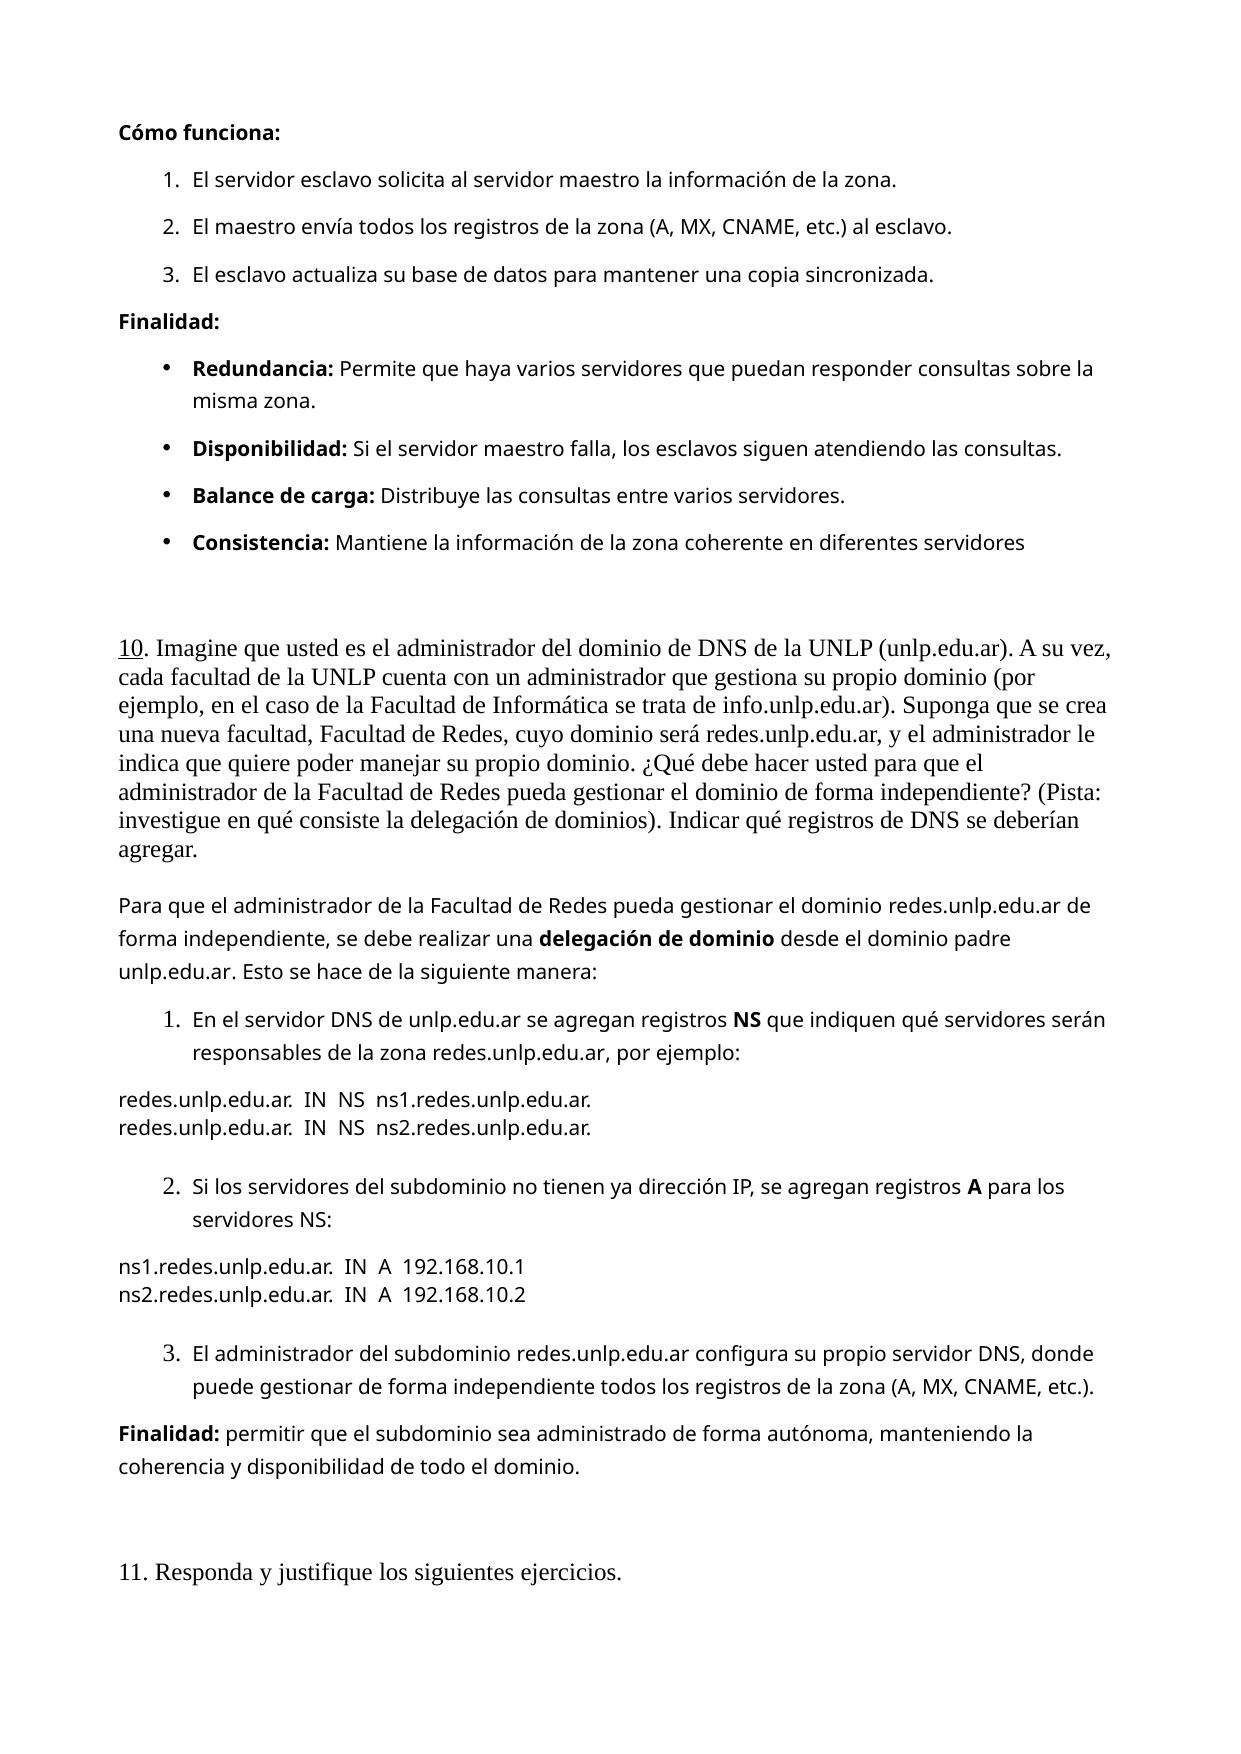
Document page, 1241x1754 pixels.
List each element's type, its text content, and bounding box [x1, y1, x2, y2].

list El servidor esclavo solicita al servidor maestro la información de la zona. [162, 165, 1122, 194]
list Disponibilidad: Si el servidor maestro falla, los esclavos siguen atendiendo las consultas. [162, 434, 1122, 462]
text Cómo funciona: [118, 118, 1122, 147]
text 11. Responda y justifique los siguientes ejercicios. [118, 1557, 1122, 1585]
list El maestro envía todos los registros de la zona (A, MX, CNAME, etc.) al esclavo. [162, 212, 1122, 241]
list Consistencia: Mantiene la información de la zona coherente en diferentes servidores [162, 528, 1122, 557]
list Redundancia: Permite que haya varios servidores que puedan responder consultas sobre la misma zona. [162, 354, 1122, 415]
list Balance de carga: Distribuye las consultas entre varios servidores. [162, 481, 1122, 509]
list El administrador del subdominio redes.unlp.edu.ar configura su propio servidor DNS, donde puede gestionar de forma independiente todos los registros de la zona (A, MX, CNAME, etc.). [162, 1338, 1122, 1401]
text redes.unlp.edu.ar. IN NS ns2.redes.unlp.edu.ar. [118, 1113, 1122, 1142]
text Finalidad: [118, 307, 1122, 335]
list El esclavo actualiza su base de datos para mantener una copia sincronizada. [162, 260, 1122, 288]
text Para que el administrador de la Facultad de Redes pueda gestionar el dominio redes.unlp.edu.ar de forma independiente, se debe realizar una delegación de dominio desde el dominio padre unlp.edu.ar. Esto se hace de la siguiente manera: [118, 892, 1122, 985]
text redes.unlp.edu.ar. IN NS ns1.redes.unlp.edu.ar. [118, 1085, 1122, 1113]
text ns1.redes.unlp.edu.ar. IN A 192.168.10.1 [118, 1252, 1122, 1281]
text ns2.redes.unlp.edu.ar. IN A 192.168.10.2 [118, 1281, 1122, 1309]
list En el servidor DNS de unlp.edu.ar se agregan registros NS que indiquen qué servidores serán responsables de la zona redes.unlp.edu.ar, por ejemplo: [162, 1004, 1122, 1066]
text Finalidad: permitir que el subdominio sea administrado de forma autónoma, manteniendo la coherencia y disponibilidad de todo el dominio. [118, 1419, 1122, 1480]
text 10. Imagine que usted es el administrador del dominio de DNS de la UNLP (unlp.edu.ar). A su vez, cada facultad de la UNLP cuenta con un administrador que gestiona su propio dominio (por ejemplo, en el caso de la Facultad de Informática se trata de info.unlp.edu.ar). Suponga que se crea una nueva facultad, Facultad de Redes, cuyo dominio será redes.unlp.edu.ar, y el administrador le indica que quiere poder manejar su propio dominio. ¿Qué debe hacer usted para que el administrador de la Facultad de Redes pueda gestionar el dominio de forma independiente? (Pista: investigue en qué consiste la delegación de dominios). Indicar qué registros de DNS se deberían agregar. [118, 633, 1122, 863]
list Si los servidores del subdominio no tienen ya dirección IP, se agregan registros A para los servidores NS: [162, 1171, 1122, 1233]
